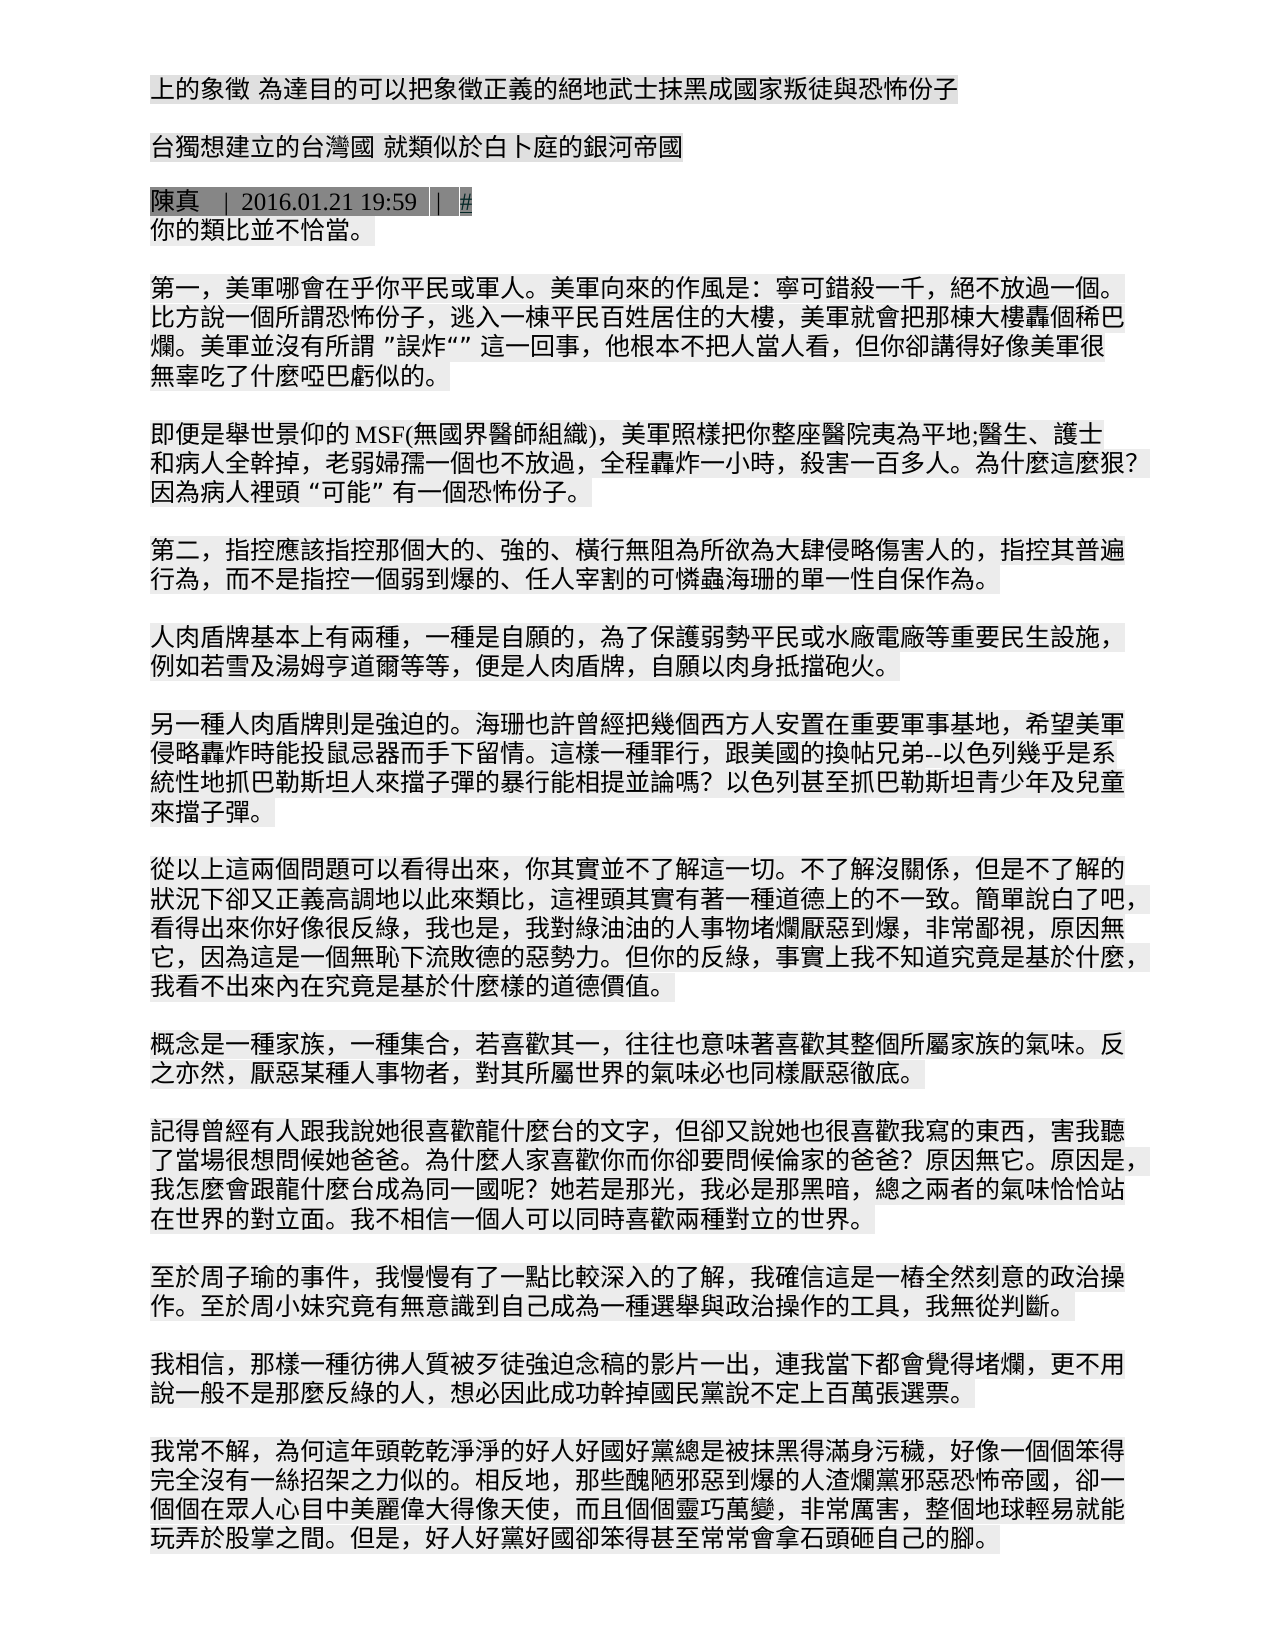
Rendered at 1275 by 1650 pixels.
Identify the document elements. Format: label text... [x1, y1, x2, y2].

text 你的類比並不恰當。 第一，美軍哪會在乎你平民或軍人。美軍向來的作風是：寧可錯殺一千，絕不放過一個。比方說一個所謂恐怖份子，逃入一棟平民百姓居住的大樓，美軍就會把那棟大樓轟個稀巴爛。美軍並沒有所謂 ”誤炸“” 這一回事，他根本不把人當人看，但你卻講得好像美軍很無辜吃了什麼啞巴虧似的。 即便是舉世景仰的MSF(無國界醫師組織)，美軍照樣把你整座醫院夷為平地;醫生、護士和病人全幹掉，老弱婦孺一個也不放過，全程轟炸一小時，殺害一百多人。為什麼這麼狠？因為病人裡頭 “可能” 有一個恐怖份子。 第二，指控應該指控那個大的、強的、橫行無阻為所欲為大肆侵略傷害人的，指控其普遍行為，而不是指控一個弱到爆的、任人宰割的可憐蟲海珊的單一性自保作為。 人肉盾牌基本上有兩種，一種是自願的，為了保護弱勢平民或水廠電廠等重要民生設施，例如若雪及湯姆亨道爾等等，便是人肉盾牌，自願以肉身抵擋砲火。 另一種人肉盾牌則是強迫的。海珊也許曾經把幾個西方人安置在重要軍事基地，希望美軍侵略轟炸時能投鼠忌器而手下留情。這樣一種罪行，跟美國的換帖兄弟--以色列幾乎是系統性地抓巴勒斯坦人來擋子彈的暴行能相提並論嗎？以色列甚至抓巴勒斯坦青少年及兒童來擋子彈。 從以上這兩個問題可以看得出來，你其實並不了解這一切。不了解沒關係，但是不了解的狀況下卻又正義高調地以此來類比，這裡頭其實有著一種道德上的不一致。簡單說白了吧，看得出來你好像很反綠，我也是，我對綠油油的人事物堵爛厭惡到爆，非常鄙視，原因無它，因為這是一個無恥下流敗德的惡勢力。但你的反綠，事實上我不知道究竟是基於什麼，我看不出來內在究竟是基於什麼樣的道德價值。 概念是一種家族，一種集合，若喜歡其一，往往也意味著喜歡其整個所屬家族的氣味。反之亦然，厭惡某種人事物者，對其所屬世界的氣味必也同樣厭惡徹底。 記得曾經有人跟我說她很喜歡龍什麼台的文字，但卻又說她也很喜歡我寫的東西，害我聽了當場很想問候她爸爸。為什麼人家喜歡你而你卻要問候倫家的爸爸？原因無它。原因是，我怎麼會跟龍什麼台成為同一國呢？她若是那光，我必是那黑暗，總之兩者的氣味恰恰站在世界的對立面。我不相信一個人可以同時喜歡兩種對立的世界。 至於周子瑜的事件，我慢慢有了一點比較深入的了解，我確信這是一樁全然刻意的政治操作。至於周小妹究竟有無意識到自己成為一種選舉與政治操作的工具，我無從判斷。 我相信，那樣一種彷彿人質被歹徒強迫念稿的影片一出，連我當下都會覺得堵爛，更不用說一般不是那麼反綠的人，想必因此成功幹掉國民黨說不定上百萬張選票。 我常不解，為何這年頭乾乾淨淨的好人好國好黨總是被抹黑得滿身污穢，好像一個個笨得完全沒有一絲招架之力似的。相反地，那些醜陋邪惡到爆的人渣爛黨邪惡恐怖帝國，卻一個個在眾人心目中美麗偉大得像天使，而且個個靈巧萬變，非常厲害，整個地球輕易就能玩弄於股掌之間。但是，好人好黨好國卻笨得甚至常常會拿石頭砸自己的腳。 雖說不解，其實我是了解的，這沒什麼好奇怪，這其實恰恰就在於兩者各自的好壞自身，等於是套套邏輯，好壞就正顯現其自身在這一切行為上。難道你能想像一個奸詐狡猾擅於操弄擅於鑽營的好人？難道你能想像一個質樸真誠心思單純良善的人渣？ 簡單說，正因為前者就是這麼“”笨“” 而顯出其善其美，而後者之邪門齷齪無恥，同樣也正顯現在其永無止盡的卑劣行徑中。這也難怪北島有詩云：卑鄙是卑鄙者的通行證，高貴是高貴者的墓誌銘。 [150, 216, 1125, 1554]
text 陳真 | 2016.01.21 19:59 | # [150, 187, 1125, 216]
text 上的象徵 為達目的可以把象徵正義的絕地武士抹黑成國家叛徒與恐怖份子 台獨想建立的台灣國 就類似於白卜庭的銀河帝國 [150, 75, 1125, 162]
